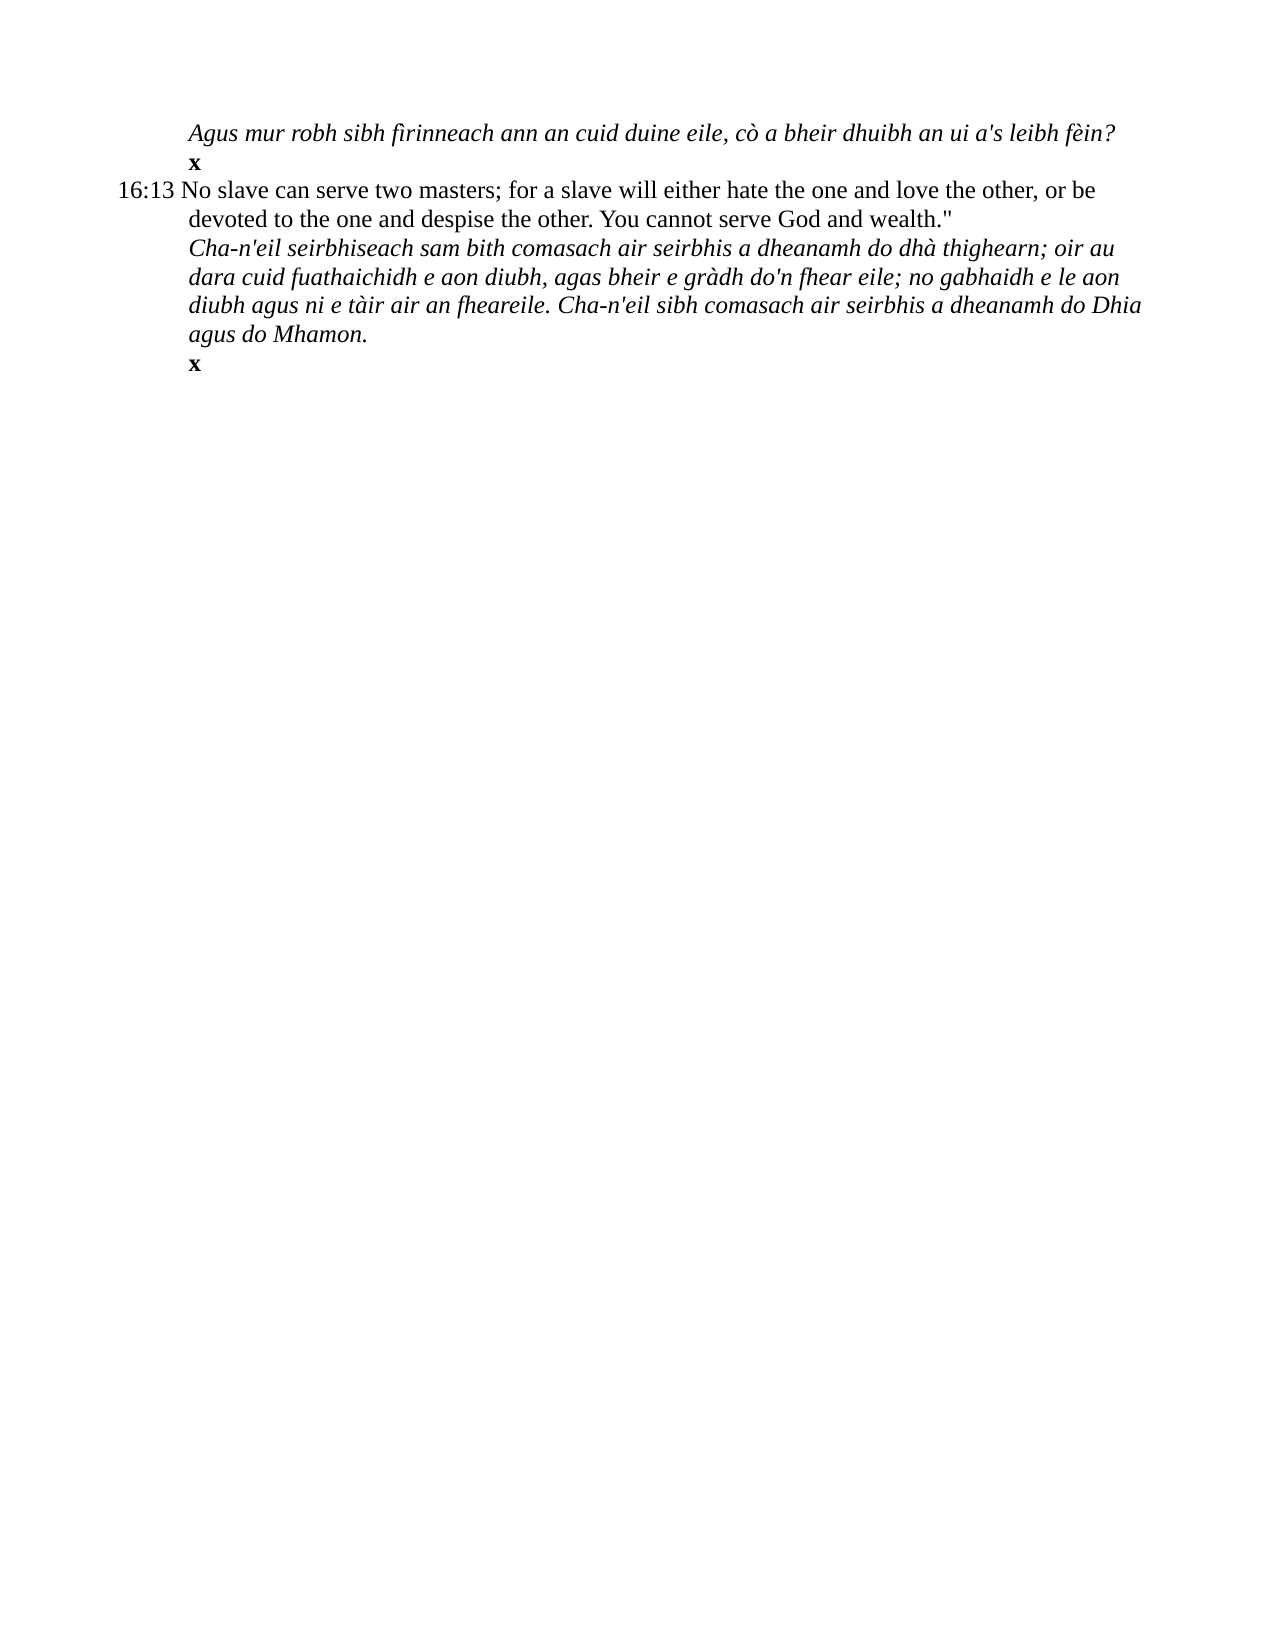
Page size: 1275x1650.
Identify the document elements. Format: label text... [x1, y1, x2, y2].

text 16:13 No slave can serve two masters; for a slave will either hate the one and love the other, or be devoted to the one and despise the other. You cannot serve God and wealth." Cha-n'eil seirbhiseach sam bith comasach air seirbhis a dheanamh do dhà thighearn; oir au dara cuid fuathaichidh e aon diubh, agas bheir e gràdh do'n fhear eile; no gabhaidh e le aon diubh agus ni e tàir air an fheareile. Cha-n'eil sibh comasach air seirbhis a dheanamh do Dhia agus do Mhamon. x [117, 176, 1157, 377]
text Agus mur robh sibh fìrinneach ann an cuid duine eile, cò a bheir dhuibh an ui a's leibh fèin? x [117, 118, 1157, 176]
